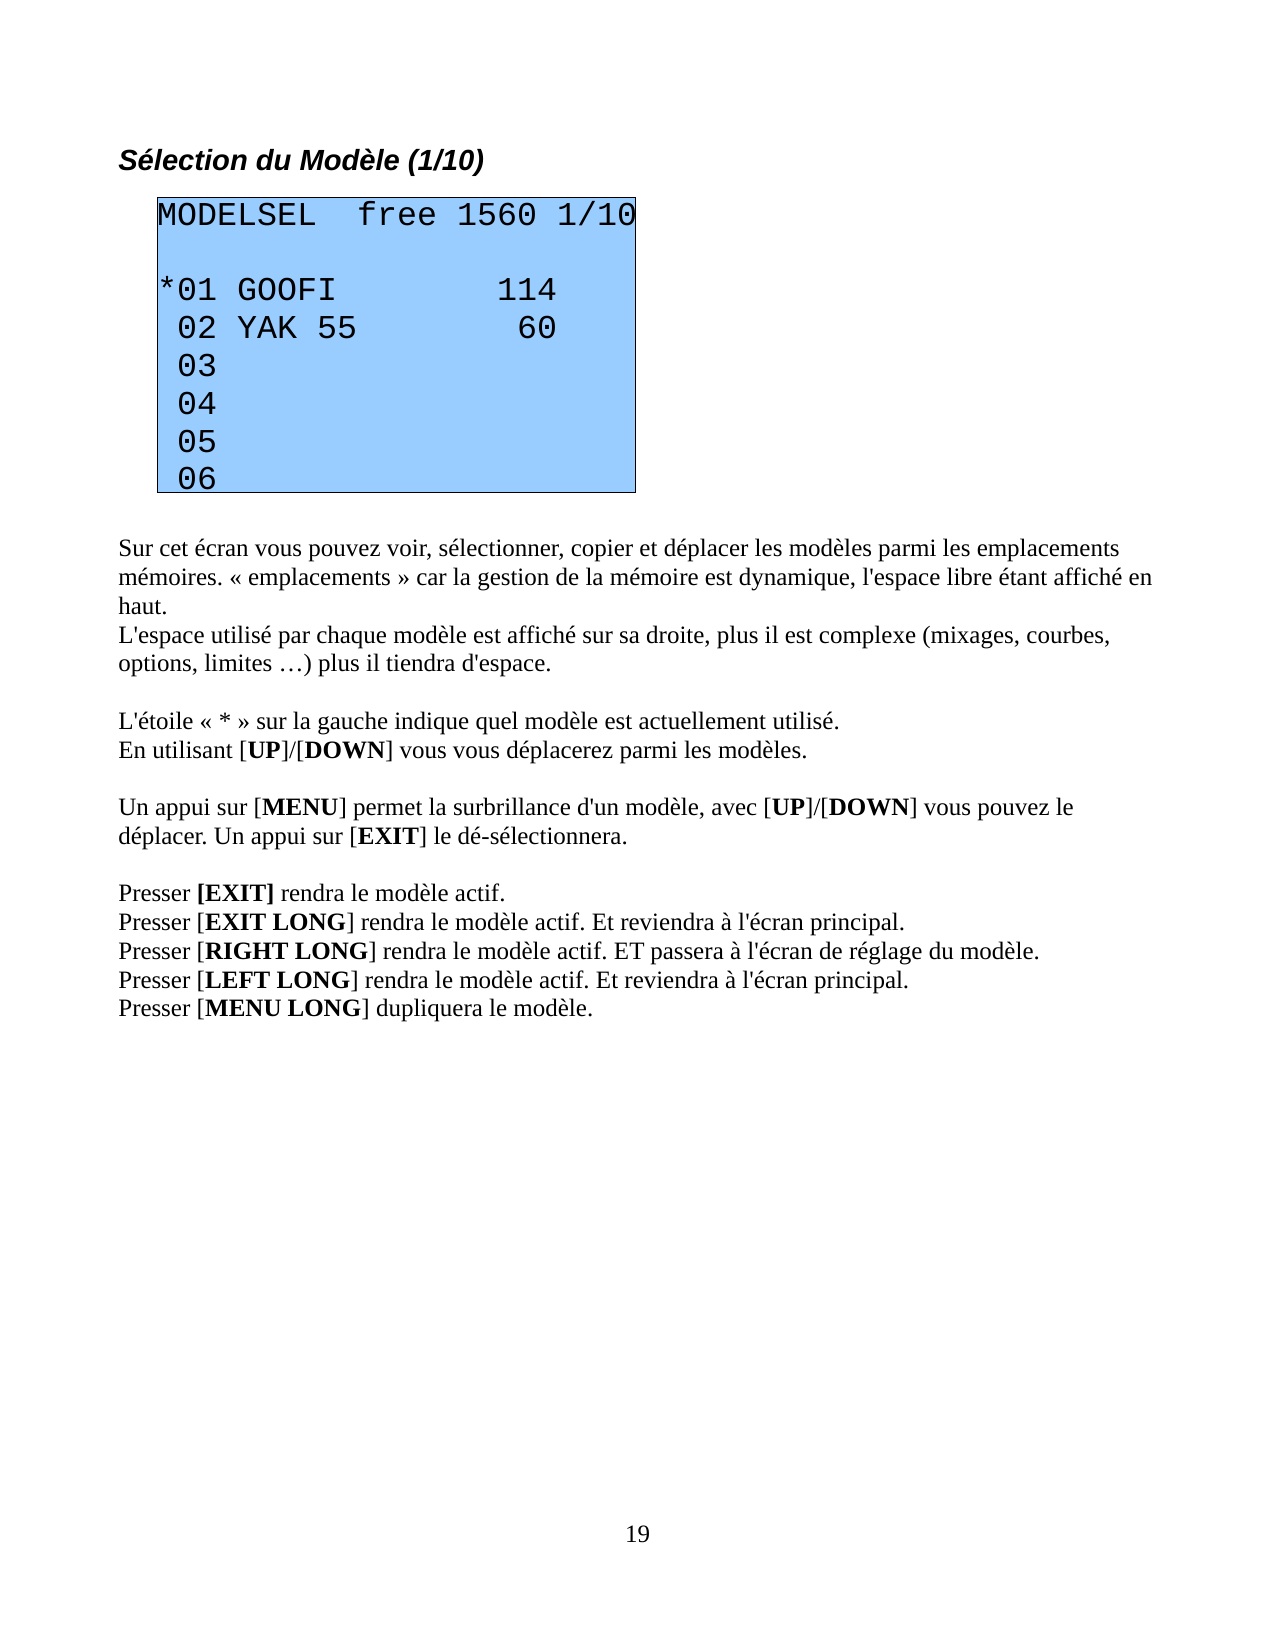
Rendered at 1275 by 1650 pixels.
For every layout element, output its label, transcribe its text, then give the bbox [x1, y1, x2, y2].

subtitle Sélection du Modèle (1/10) [118, 143, 1157, 177]
text Un appui sur [MENU] permet la surbrillance d'un modèle, avec [UP]/[DOWN] vous pouvez le déplacer. Un appui sur [EXIT] le dé-sélectionnera. [118, 792, 1157, 850]
text Presser [LEFT LONG] rendra le modèle actif. Et reviendra à l'écran principal. [118, 965, 1157, 993]
text Presser [MENU LONG] dupliquera le modèle. [118, 993, 1157, 1022]
text Presser [EXIT LONG] rendra le modèle actif. Et reviendra à l'écran principal. [118, 907, 1157, 936]
text L'espace utilisé par chaque modèle est affiché sur sa droite, plus il est complexe (mixages, courbes, options, limites …) plus il tiendra d'espace. [118, 620, 1157, 677]
text Presser [EXIT] rendra le modèle actif. [118, 878, 1157, 907]
text Sur cet écran vous pouvez voir, sélectionner, copier et déplacer les modèles parmi les emplacements mémoires. « emplacements » car la gestion de la mémoire est dynamique, l'espace libre étant affiché en haut. [118, 533, 1157, 620]
text L'étoile « * » sur la gauche indique quel modèle est actuellement utilisé. [118, 706, 1157, 735]
text En utilisant [UP]/[DOWN] vous vous déplacerez parmi les modèles. [118, 735, 1157, 763]
text Presser [RIGHT LONG] rendra le modèle actif. ET passera à l'écran de réglage du modèle. [118, 936, 1157, 965]
